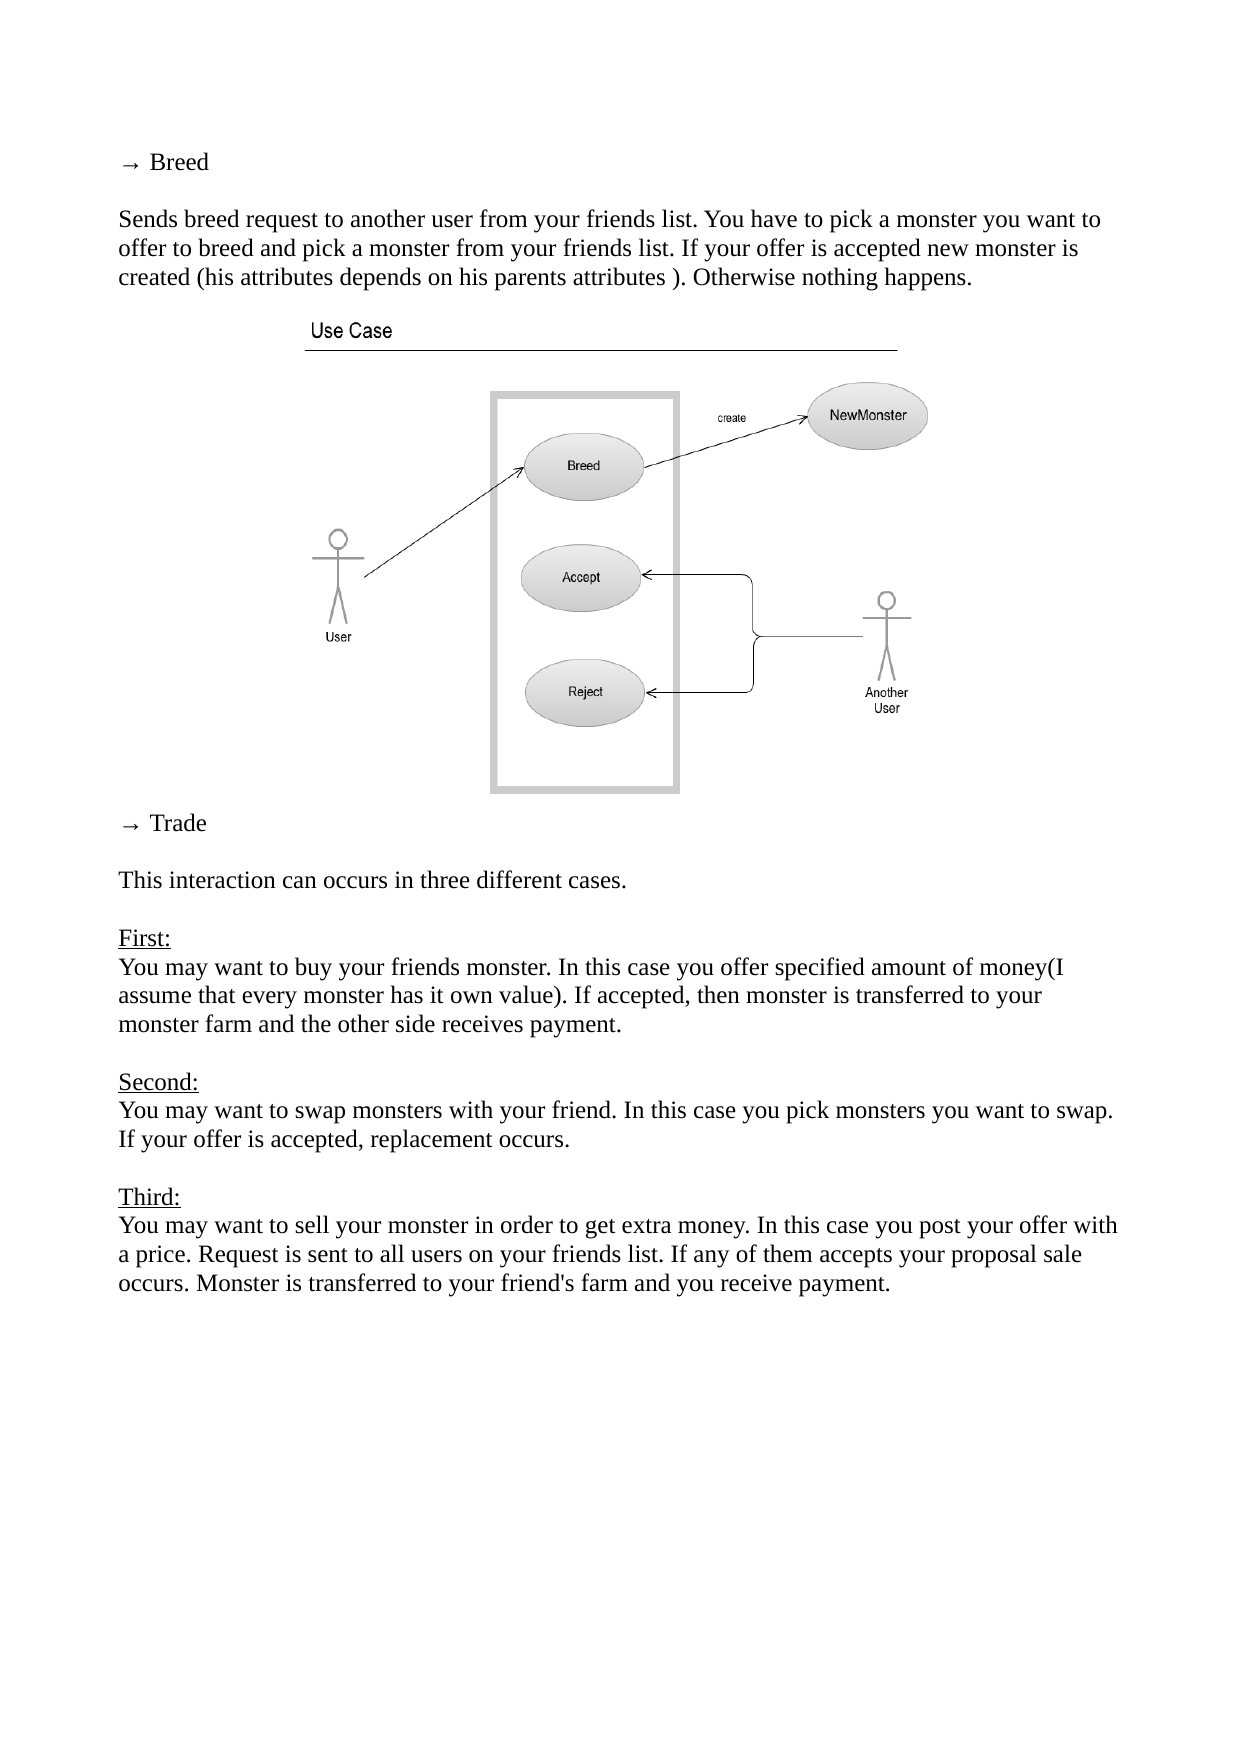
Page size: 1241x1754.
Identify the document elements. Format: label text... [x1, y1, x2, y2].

text You may want to buy your friends monster. In this case you offer specified amount of money(I assume that every monster has it own value). If accepted, then monster is transferred to your monster farm and the other side receives payment. [118, 952, 1122, 1038]
text → Trade [118, 808, 1122, 837]
text First: [118, 923, 1122, 952]
text You may want to swap monsters with your friend. In this case you pick monsters you want to swap. If your offer is accepted, replacement occurs. [118, 1096, 1122, 1153]
text Second: [118, 1067, 1122, 1096]
text You may want to sell your monster in order to get extra money. In this case you post your offer with a price. Request is sent to all users on your friends list. If any of them accepts your proposal sale occurs. Monster is transferred to your friend's farm and you receive payment. [118, 1211, 1122, 1297]
text → Breed [118, 147, 1122, 176]
text Third: [118, 1182, 1122, 1211]
picture [297, 321, 943, 800]
text This interaction can occurs in three different cases. [118, 866, 1122, 894]
text Sends breed request to another user from your friends list. You have to pick a monster you want to offer to breed and pick a monster from your friends list. If your offer is accepted new monster is created (his attributes depends on his parents attributes ). Otherwise nothing happens. [118, 204, 1122, 291]
